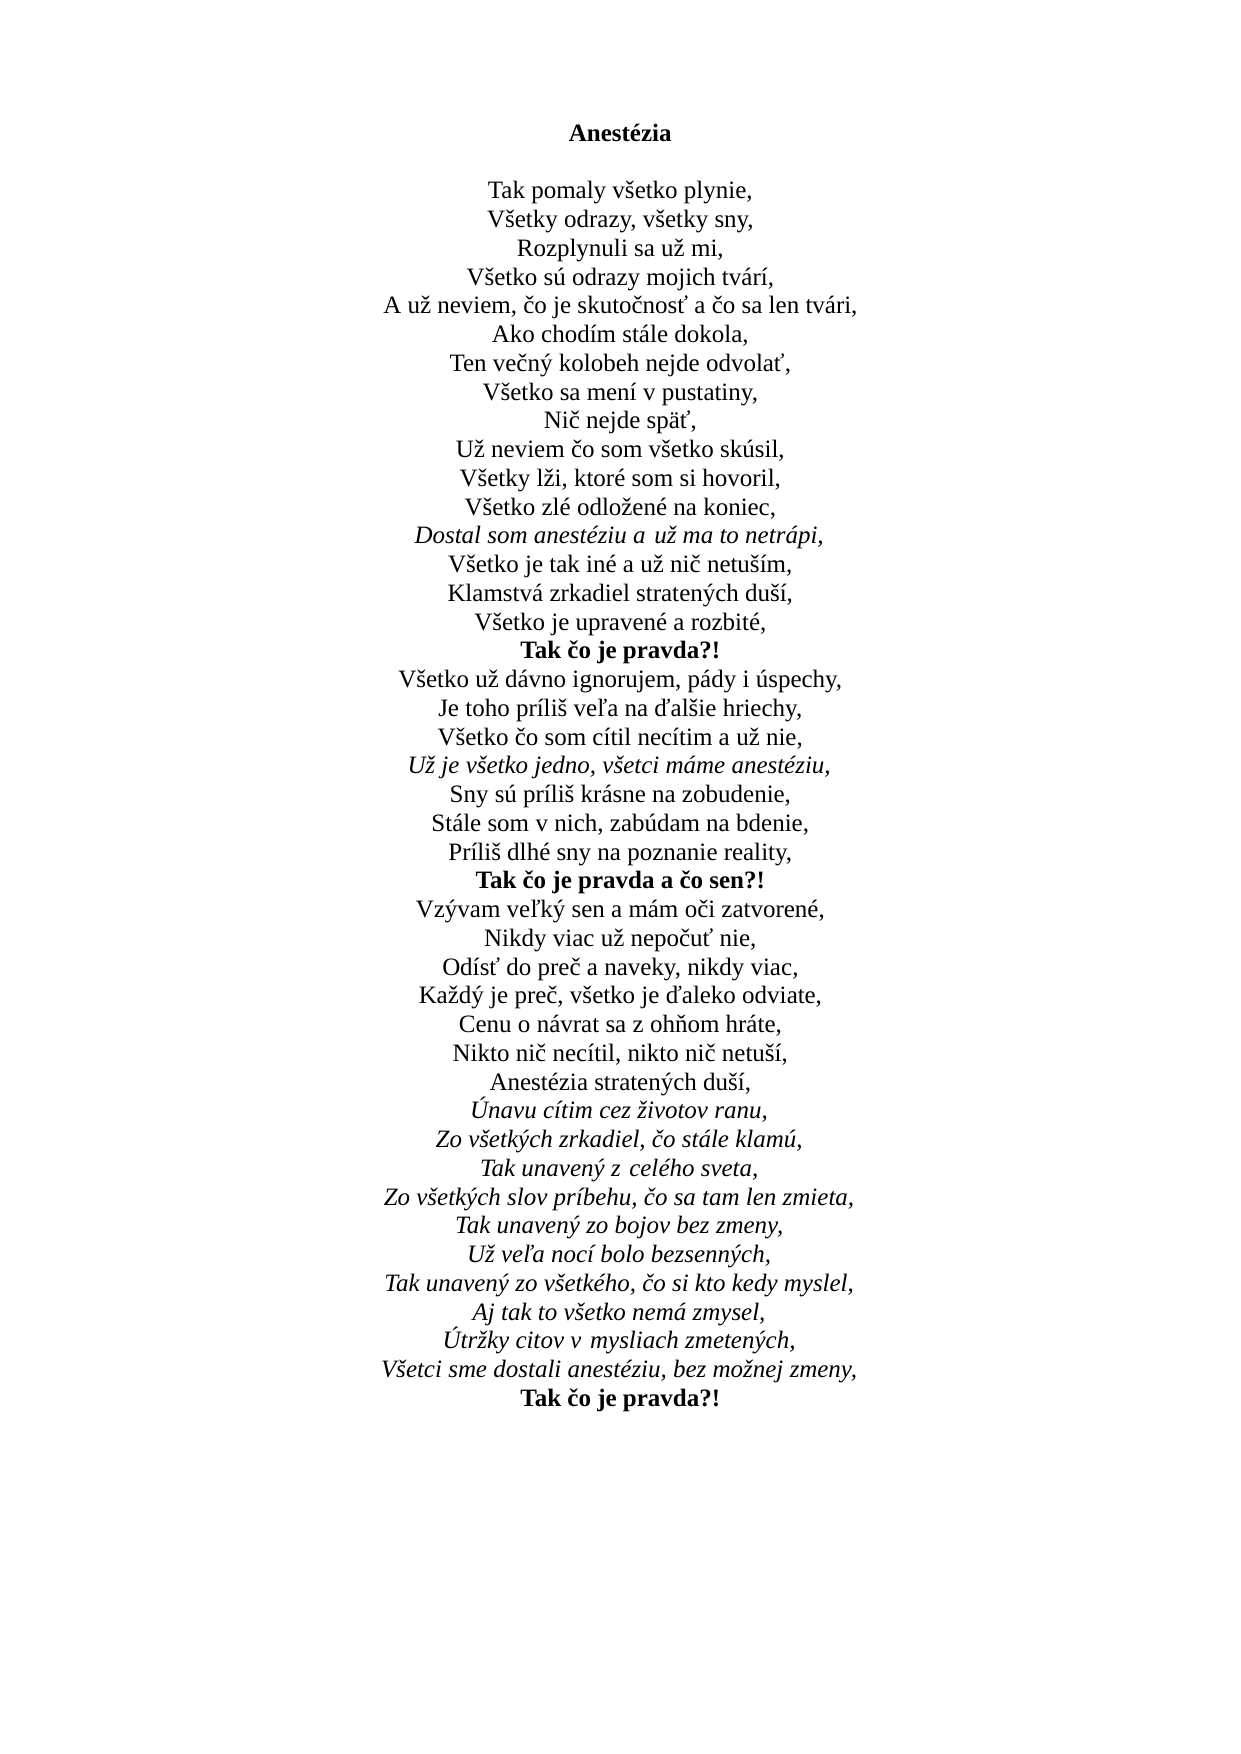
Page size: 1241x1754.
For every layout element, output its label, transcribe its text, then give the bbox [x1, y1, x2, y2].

text Všetky odrazy, všetky sny, [118, 204, 1122, 233]
text Všetko sa mení v pustatiny, [118, 377, 1122, 406]
text Všetko sú odrazy mojich tvárí, [118, 262, 1122, 291]
text Aj tak to všetko nemá zmysel, [118, 1297, 1122, 1326]
text Stále som v nich, zabúdam na bdenie, [118, 808, 1122, 837]
text Anestézia [118, 118, 1122, 147]
text Ako chodím stále dokola, [118, 319, 1122, 348]
text Tak čo je pravda a čo sen?! [118, 866, 1122, 894]
text Zo všetkých slov príbehu, čo sa tam len zmieta, [118, 1182, 1122, 1211]
text Tak čo je pravda?! [118, 1383, 1122, 1412]
text Všetko je upravené a rozbité, [118, 607, 1122, 636]
text Anestézia stratených duší, [118, 1067, 1122, 1096]
text A už neviem, čo je skutočnosť a čo sa len tvári, [118, 291, 1122, 319]
text Zo všetkých zrkadiel, čo stále klamú, [118, 1124, 1122, 1153]
text Všetko zlé odložené na koniec, [118, 492, 1122, 521]
text Dostal som anestéziu a už ma to netrápi, [118, 521, 1122, 549]
text Všetko čo som cítil necítim a už nie, [118, 722, 1122, 751]
text Ten večný kolobeh nejde odvolať, [118, 348, 1122, 377]
text Únavu cítim cez životov ranu, [118, 1096, 1122, 1124]
text Všetko už dávno ignorujem, pády i úspechy, [118, 664, 1122, 693]
text Tak unavený zo všetkého, čo si kto kedy myslel, [118, 1268, 1122, 1297]
text Je toho príliš veľa na ďalšie hriechy, [118, 693, 1122, 722]
text Každý je preč, všetko je ďaleko odviate, [118, 981, 1122, 1009]
text Útržky citov v mysliach zmetených, [118, 1326, 1122, 1354]
text Nikto nič necítil, nikto nič netuší, [118, 1038, 1122, 1067]
text Tak unavený zo bojov bez zmeny, [118, 1211, 1122, 1239]
text Nič nejde späť, [118, 406, 1122, 434]
text Všetko je tak iné a už nič netuším, [118, 549, 1122, 578]
text Už neviem čo som všetko skúsil, [118, 434, 1122, 463]
text Príliš dlhé sny na poznanie reality, [118, 837, 1122, 866]
text Sny sú príliš krásne na zobudenie, [118, 779, 1122, 808]
text Klamstvá zrkadiel stratených duší, [118, 578, 1122, 607]
text Cenu o návrat sa z ohňom hráte, [118, 1009, 1122, 1038]
text Tak pomaly všetko plynie, [118, 176, 1122, 204]
text Už veľa nocí bolo bezsenných, [118, 1239, 1122, 1268]
text Tak unavený z celého sveta, [118, 1153, 1122, 1182]
text Všetci sme dostali anestéziu, bez možnej zmeny, [118, 1354, 1122, 1383]
text Vzývam veľký sen a mám oči zatvorené, [118, 894, 1122, 923]
text Nikdy viac už nepočuť nie, [118, 923, 1122, 952]
text Rozplynuli sa už mi, [118, 233, 1122, 262]
text Všetky lži, ktoré som si hovoril, [118, 463, 1122, 492]
text Už je všetko jedno, všetci máme anestéziu, [118, 751, 1122, 779]
text Odísť do preč a naveky, nikdy viac, [118, 952, 1122, 981]
text Tak čo je pravda?! [118, 636, 1122, 664]
